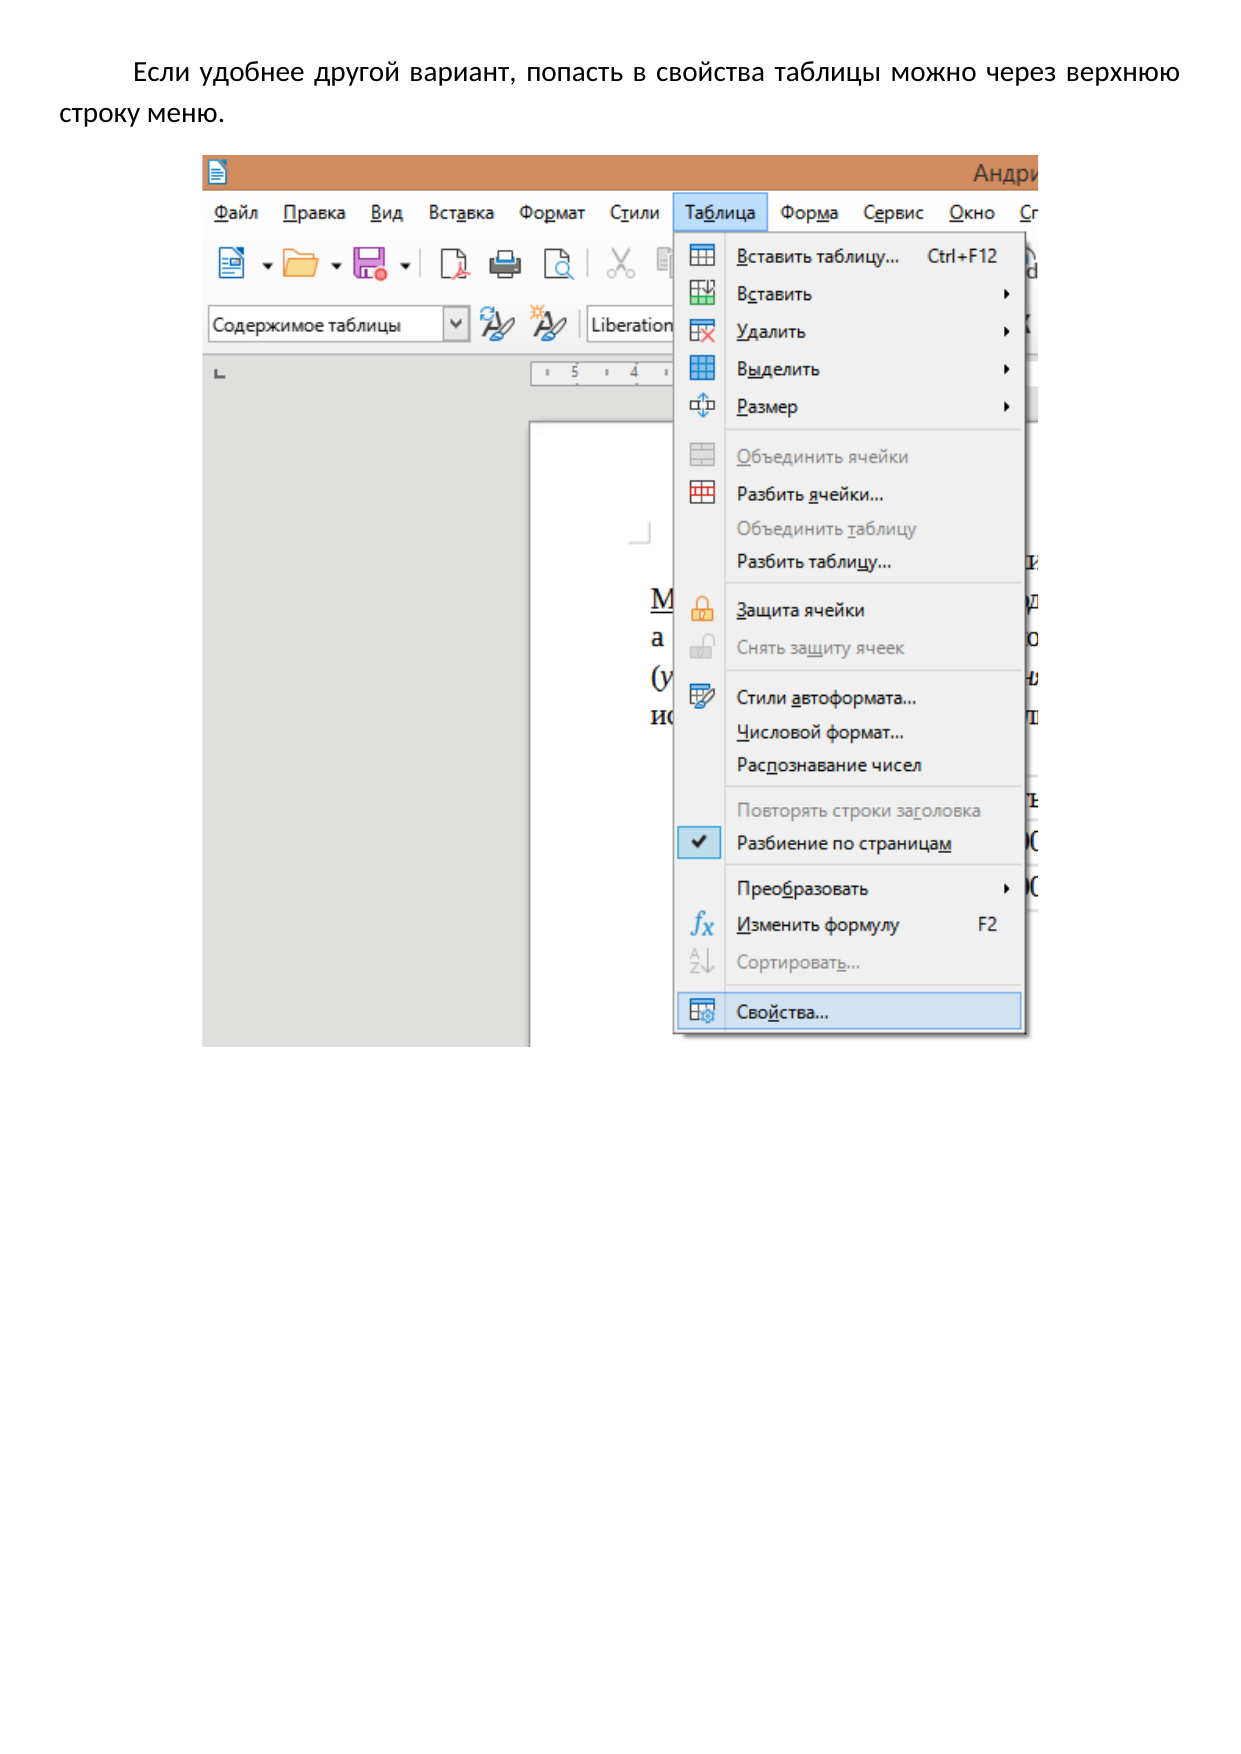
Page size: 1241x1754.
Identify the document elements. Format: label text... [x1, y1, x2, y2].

picture [202, 155, 1039, 1047]
text Если удобнее другой вариант, попасть в свойства таблицы можно через верхнюю строку меню. [59, 53, 1181, 129]
